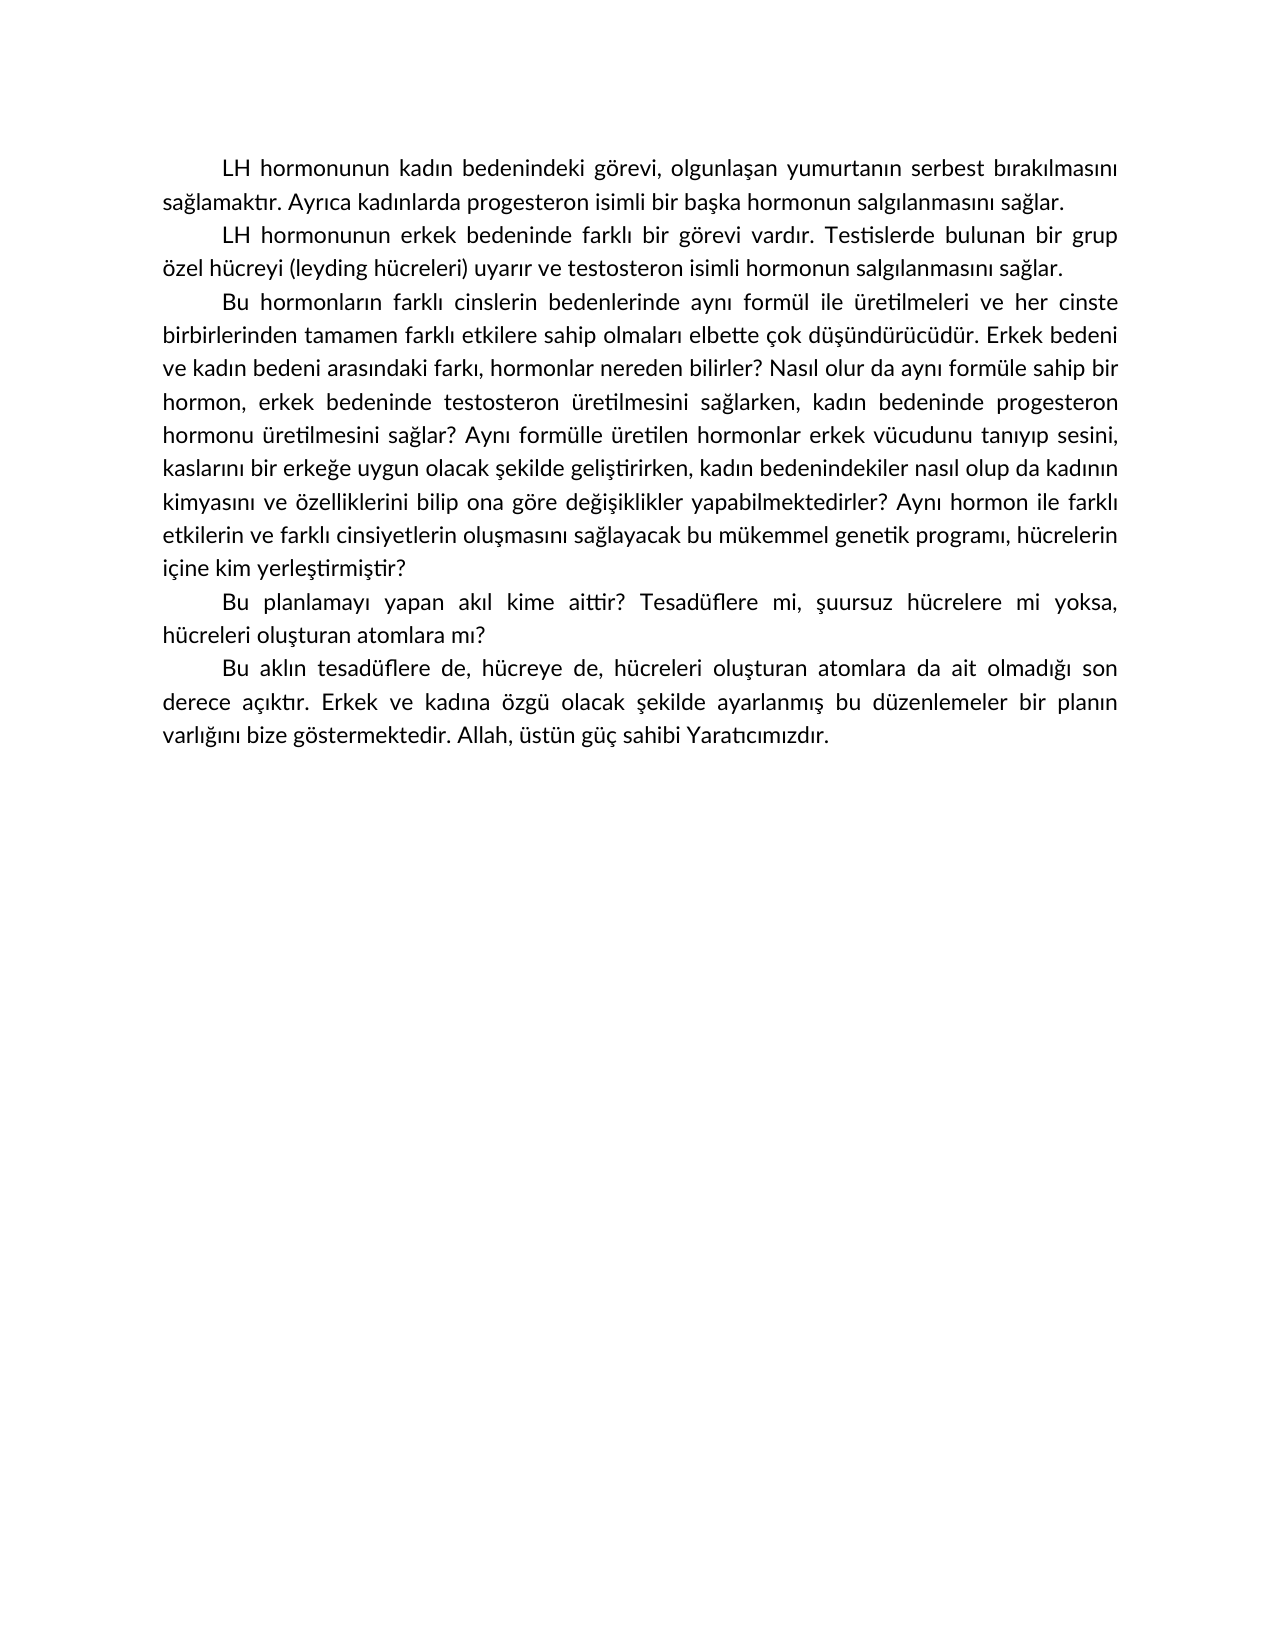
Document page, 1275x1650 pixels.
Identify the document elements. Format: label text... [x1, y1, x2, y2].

text Bu hormonların farklı cinslerin bedenlerinde aynı formül ile üretilmeleri ve her cinste birbirlerinden tamamen farklı etkilere sahip olmaları elbette çok düşündürücüdür. Erkek bedeni ve kadın bedeni arasındaki farkı, hormonlar nereden bilirler? Nasıl olur da aynı formüle sahip bir hormon, erkek bedeninde testosteron üretilmesini sağlarken, kadın bedeninde progesteron hormonu üretilmesini sağlar? Aynı formülle üretilen hormonlar erkek vücudunu tanıyıp sesini, kaslarını bir erkeğe uygun olacak şekilde geliştirirken, kadın bedenindekiler nasıl olup da kadının kimyasını ve özelliklerini bilip ona göre değişiklikler yapabilmektedirler? Aynı hormon ile farklı etkilerin ve farklı cinsiyetlerin oluşmasını sağlayacak bu mükemmel genetik programı, hücrelerin içine kim yerleştirmiştir? [162, 283, 1119, 583]
text LH hormonunun kadın bedenindeki görevi, olgunlaşan yumurtanın serbest bırakılmasını sağlamaktır. Ayrıca kadınlarda progesteron isimli bir başka hormonun salgılanmasını sağlar. [162, 150, 1119, 217]
text Bu aklın tesadüflere de, hücreye de, hücreleri oluşturan atomlara da ait olmadığı son derece açıktır. Erkek ve kadına özgü olacak şekilde ayarlanmış bu düzenlemeler bir planın varlığını bize göstermektedir. Allah, üstün güç sahibi Yaratıcımızdır. [162, 650, 1119, 750]
text LH hormonunun erkek bedeninde farklı bir görevi vardır. Testislerde bulunan bir grup özel hücreyi (leyding hücreleri) uyarır ve testosteron isimli hormonun salgılanmasını sağlar. [162, 217, 1119, 283]
text Bu planlamayı yapan akıl kime aittir? Tesadüflere mi, şuursuz hücrelere mi yoksa, hücreleri oluşturan atomlara mı? [162, 583, 1119, 650]
